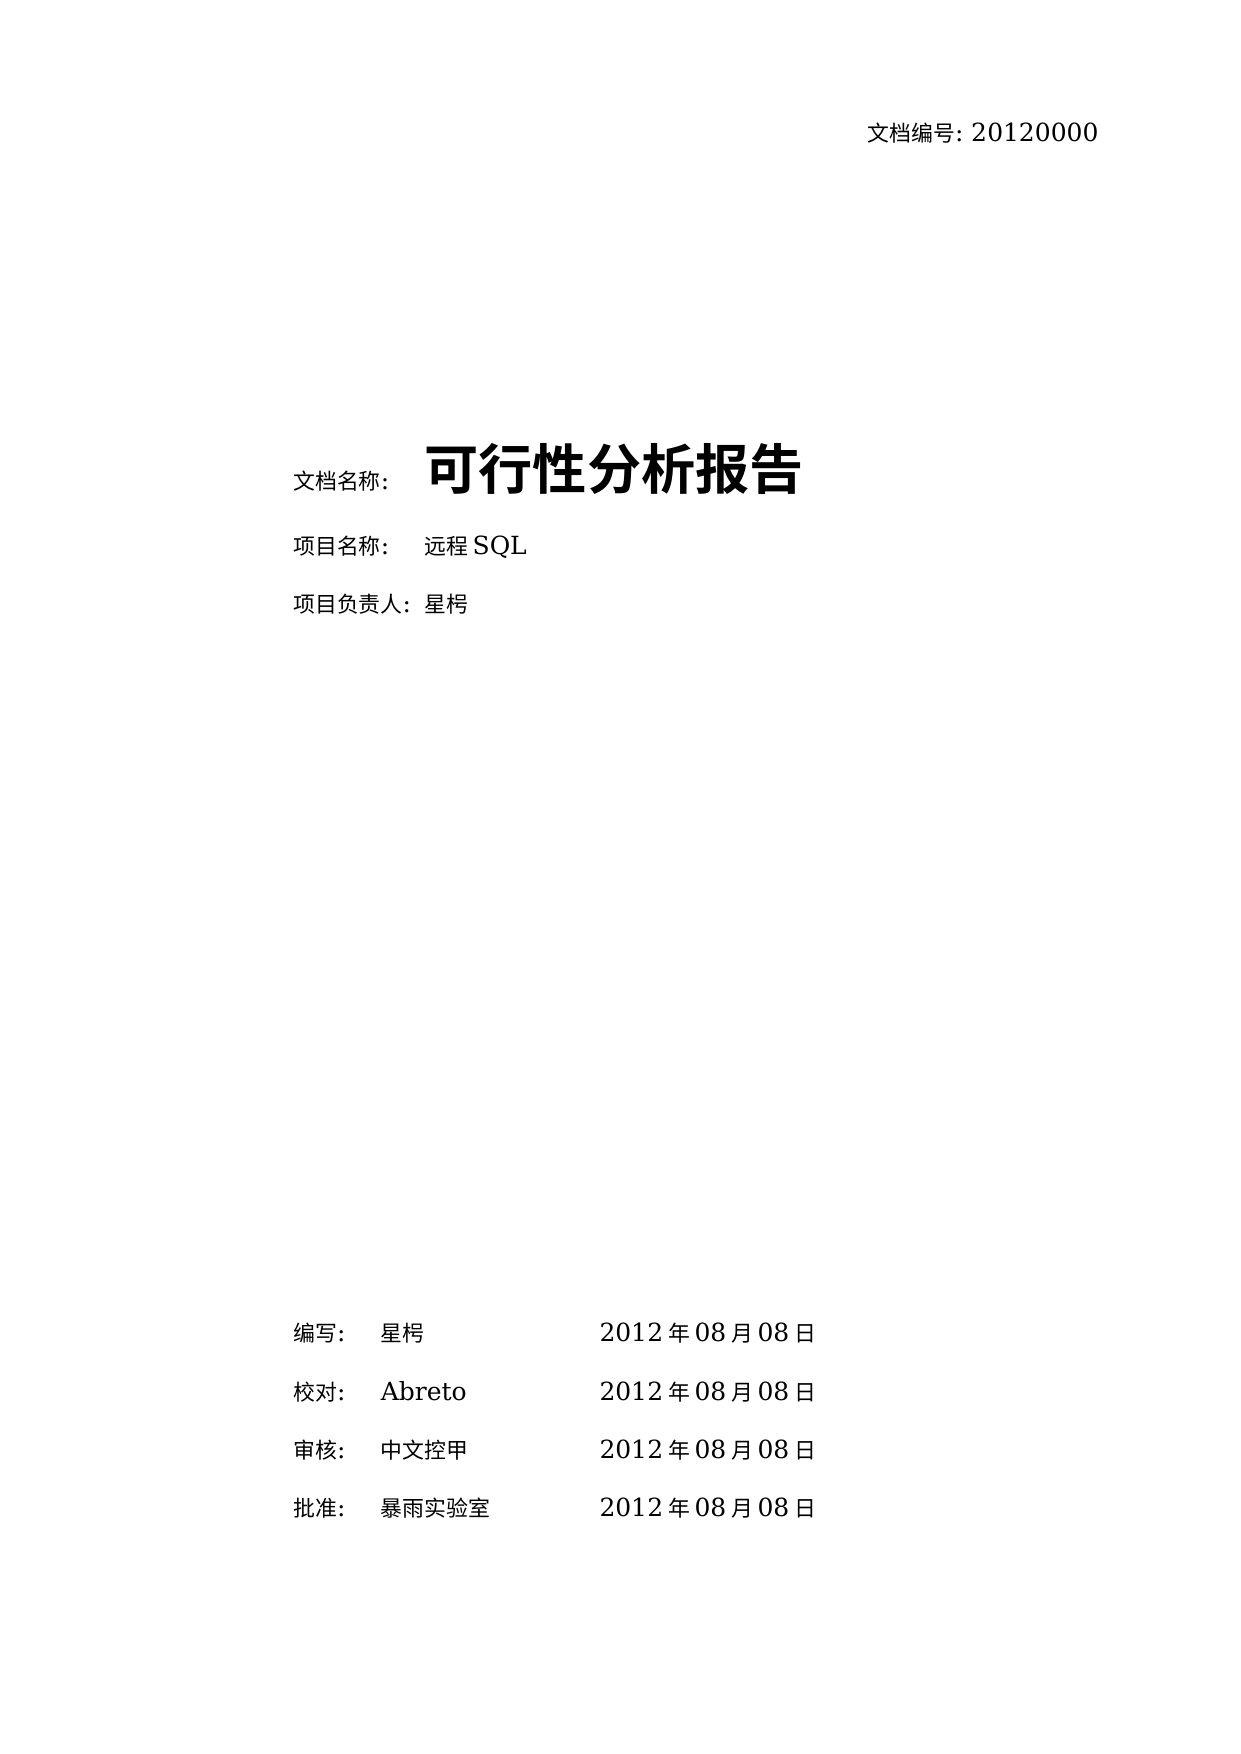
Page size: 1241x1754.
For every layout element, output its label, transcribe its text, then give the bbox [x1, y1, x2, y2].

text 文档编号: 20120000 [118, 118, 1122, 147]
text 批准: 暴雨实验室 2012年08月08日 [118, 1494, 1122, 1523]
text 编写: 星枵 2012年08月08日 [118, 1319, 1122, 1348]
text 文档名称: 可行性分析报告 [118, 439, 1122, 502]
text 校对: Abreto 2012年08月08日 [118, 1377, 1122, 1406]
text 审核: 中文控甲 2012年08月08日 [118, 1435, 1122, 1464]
text 项目负责人: 星枵 [118, 589, 1122, 619]
text 项目名称: 远程SQL [118, 531, 1122, 560]
